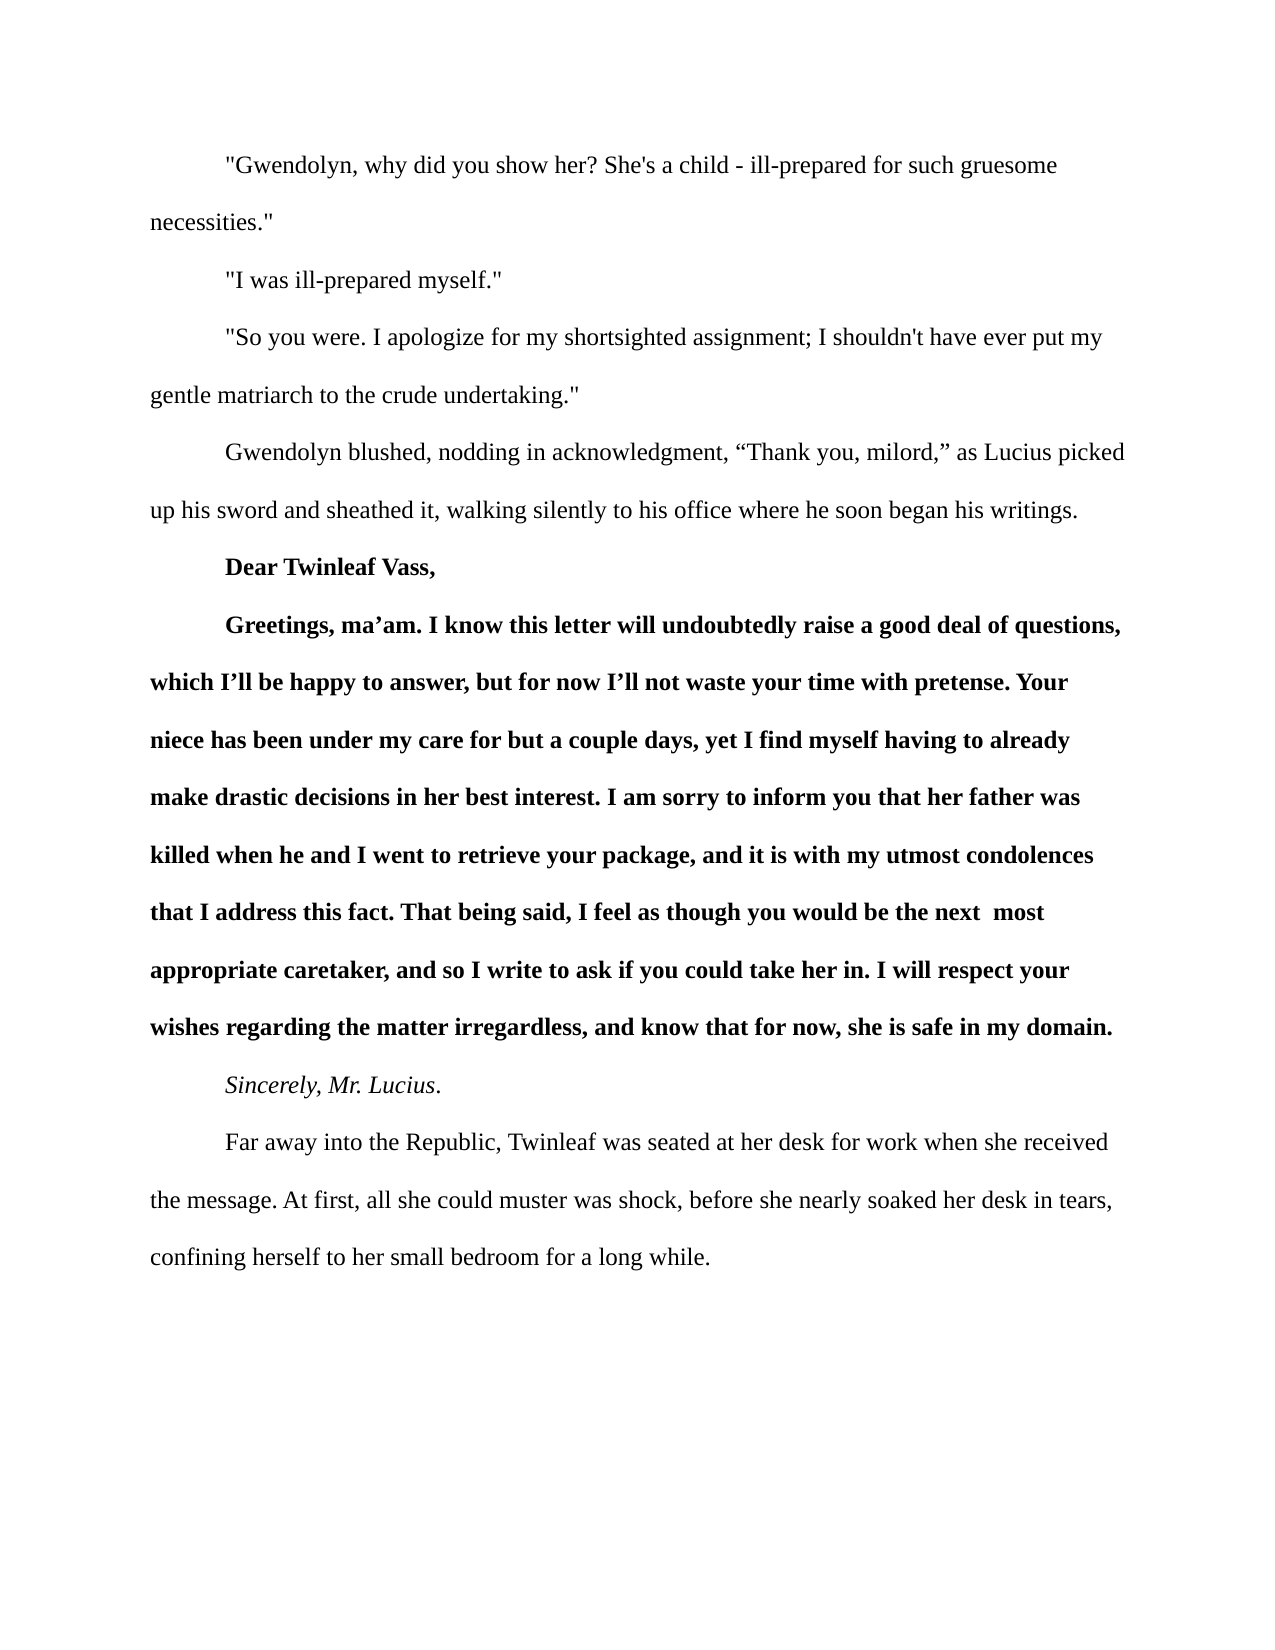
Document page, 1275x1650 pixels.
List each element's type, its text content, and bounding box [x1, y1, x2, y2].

text Dear Twinleaf Vass, [150, 552, 1125, 581]
text Gwendolyn blushed, nodding in acknowledgment, “Thank you, milord,” as Lucius picked up his sword and sheathed it, walking silently to his office where he soon began his writings. [150, 437, 1125, 524]
text Far away into the Republic, Twinleaf was seated at her desk for work when she received the message. At first, all she could muster was shock, before she nearly soaked her desk in tears, confining herself to her small bedroom for a long while. [150, 1127, 1125, 1271]
text "Gwendolyn, why did you show her? She's a child - ill-prepared for such gruesome necessities." [150, 150, 1125, 236]
text "So you were. I apologize for my shortsighted assignment; I shouldn't have ever put my gentle matriarch to the crude undertaking." [150, 322, 1125, 409]
text Greetings, ma’am. I know this letter will undoubtedly raise a good deal of questions, which I’ll be happy to answer, but for now I’ll not waste your time with pretense. Your niece has been under my care for but a couple days, yet I find myself having to already make drastic decisions in her best interest. I am sorry to inform you that her father was killed when he and I went to retrieve your package, and it is with my utmost condolences that I address this fact. That being said, I feel as though you would be the next most appropriate caretaker, and so I write to ask if you could take her in. I will respect your wishes regarding the matter irregardless, and know that for now, she is safe in my domain. [150, 610, 1125, 1041]
text "I was ill-prepared myself." [150, 265, 1125, 294]
text Sincerely, Mr. Lucius. [150, 1070, 1125, 1099]
